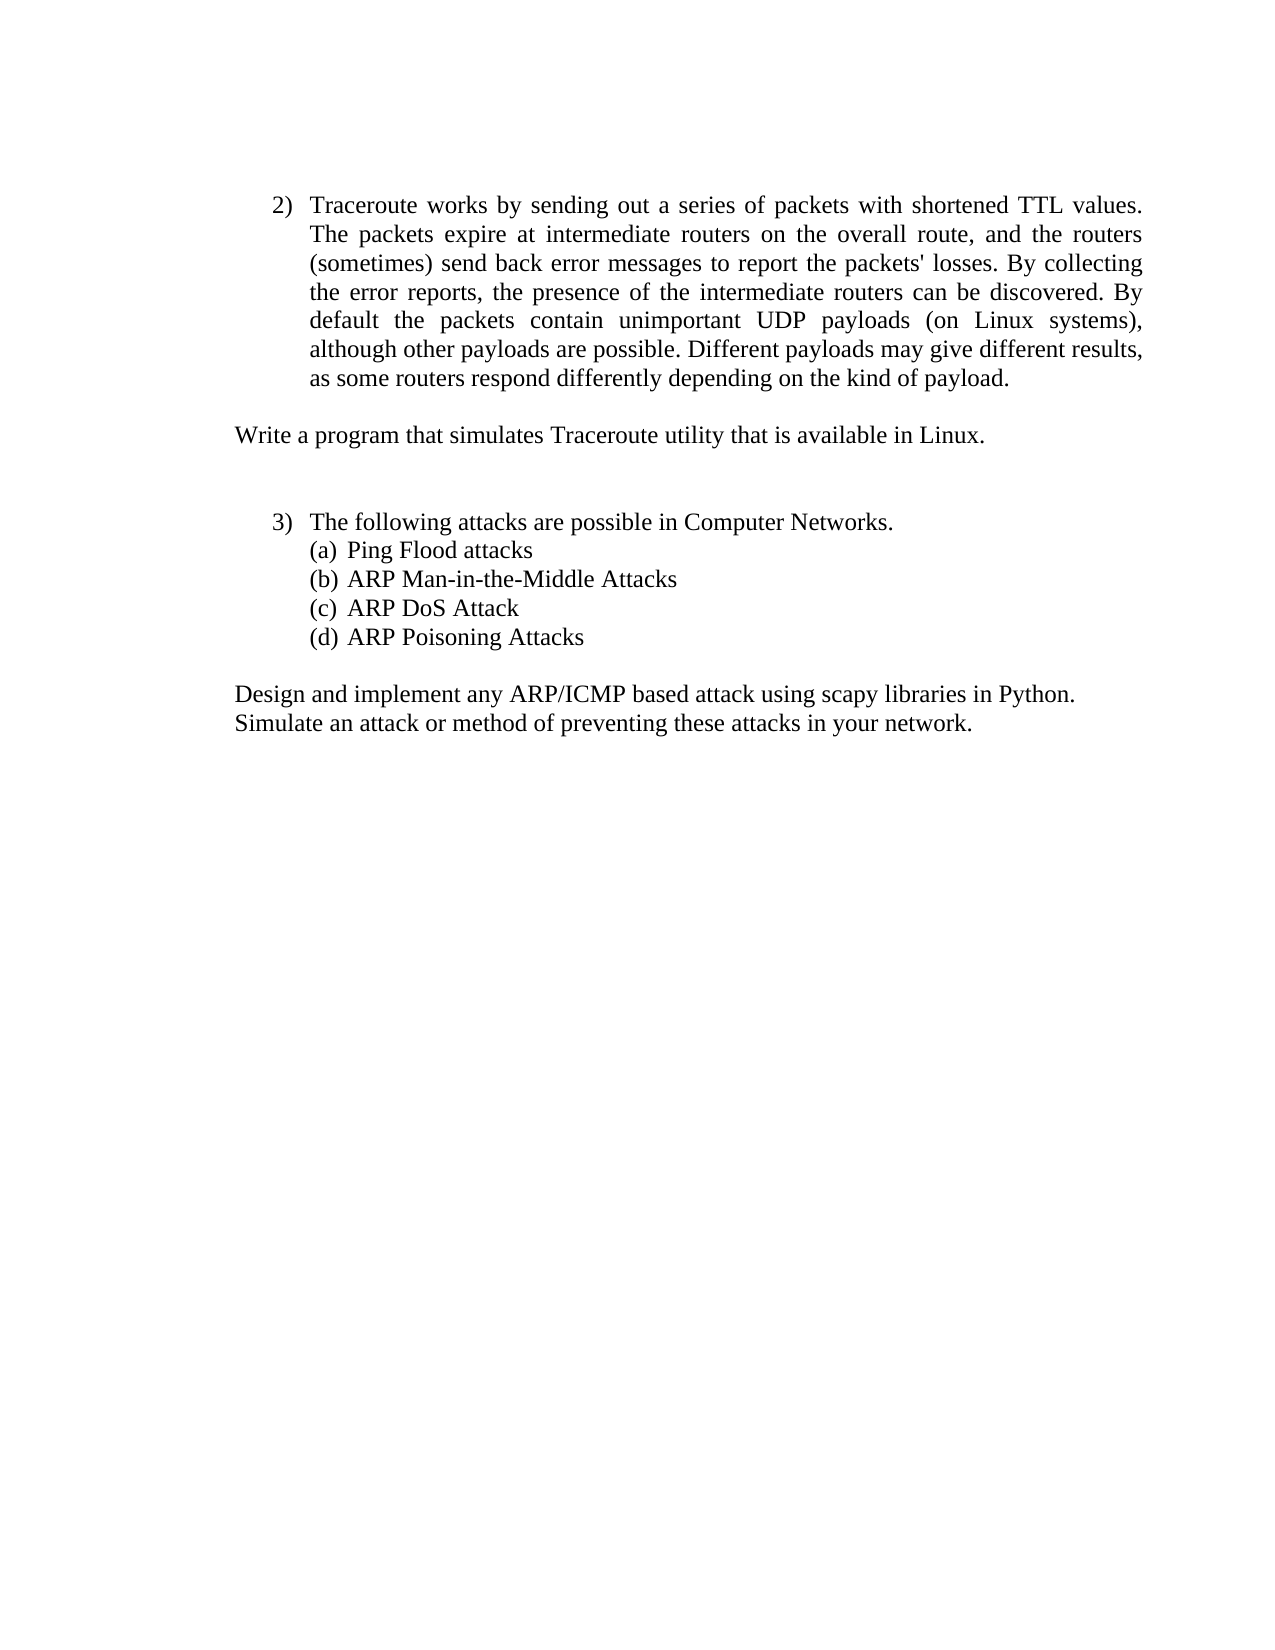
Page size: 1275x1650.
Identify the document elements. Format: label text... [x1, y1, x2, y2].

text Simulate an attack or method of preventing these attacks in your network. [187, 708, 1144, 737]
list The following attacks are possible in Computer Networks. [272, 507, 1144, 536]
text Design and implement any ARP/ICMP based attack using scapy libraries in Python. [187, 679, 1144, 708]
list Traceroute works by sending out a series of packets with shortened TTL values. The packets expire at intermediate routers on the overall route, and the routers (sometimes) send back error messages to report the packets' losses. By collecting the error reports, the presence of the intermediate routers can be discovered. By default the packets contain unimportant UDP payloads (on Linux systems), although other payloads are possible. Different payloads may give different results, as some routers respond differently depending on the kind of payload. [272, 191, 1144, 392]
list Write a program that simulates Traceroute utility that is available in Linux. [234, 421, 1144, 449]
list ARP Poisoning Attacks [309, 622, 1144, 651]
list Ping Flood attacks [309, 536, 1144, 564]
list ARP Man-in-the-Middle Attacks [309, 564, 1144, 593]
list ARP DoS Attack [309, 593, 1144, 622]
